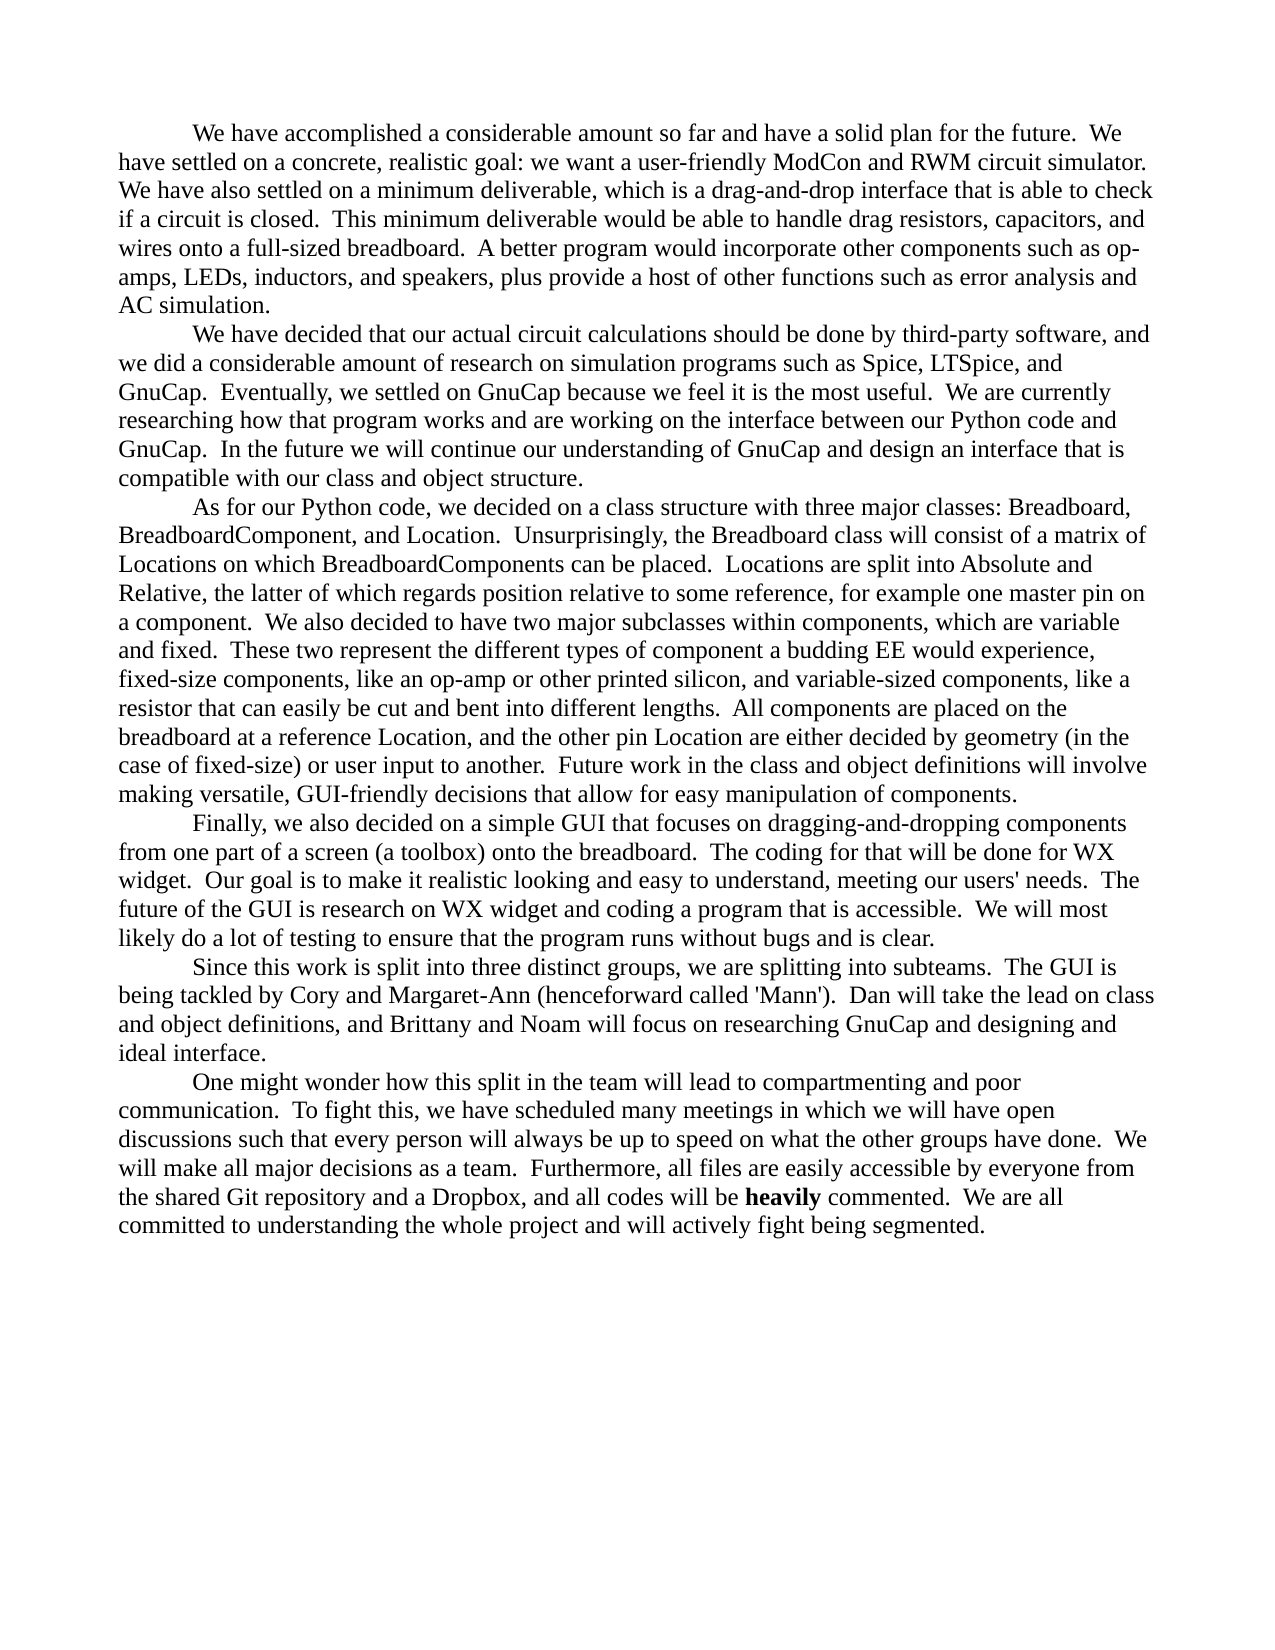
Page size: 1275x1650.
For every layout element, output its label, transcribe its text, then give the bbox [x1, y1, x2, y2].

text As for our Python code, we decided on a class structure with three major classes: Breadboard, BreadboardComponent, and Location. Unsurprisingly, the Breadboard class will consist of a matrix of Locations on which BreadboardComponents can be placed. Locations are split into Absolute and Relative, the latter of which regards position relative to some reference, for example one master pin on a component. We also decided to have two major subclasses within components, which are variable and fixed. These two represent the different types of component a budding EE would experience, fixed-size components, like an op-amp or other printed silicon, and variable-sized components, like a resistor that can easily be cut and bent into different lengths. All components are placed on the breadboard at a reference Location, and the other pin Location are either decided by geometry (in the case of fixed-size) or user input to another. Future work in the class and object definitions will involve making versatile, GUI-friendly decisions that allow for easy manipulation of components. [118, 492, 1157, 808]
text Since this work is split into three distinct groups, we are splitting into subteams. The GUI is being tackled by Cory and Margaret-Ann (henceforward called 'Mann'). Dan will take the lead on class and object definitions, and Brittany and Noam will focus on researching GnuCap and designing and ideal interface. [118, 952, 1157, 1067]
text We have decided that our actual circuit calculations should be done by third-party software, and we did a considerable amount of research on simulation programs such as Spice, LTSpice, and GnuCap. Eventually, we settled on GnuCap because we feel it is the most useful. We are currently researching how that program works and are working on the interface between our Python code and [118, 319, 1157, 434]
text GnuCap. In the future we will continue our understanding of GnuCap and design an interface that is compatible with our class and object structure. [118, 434, 1157, 492]
text Finally, we also decided on a simple GUI that focuses on dragging-and-dropping components from one part of a screen (a toolbox) onto the breadboard. The coding for that will be done for WX widget. Our goal is to make it realistic looking and easy to understand, meeting our users' needs. The future of the GUI is research on WX widget and coding a program that is accessible. We will most likely do a lot of testing to ensure that the program runs without bugs and is clear. [118, 808, 1157, 952]
text We have accomplished a considerable amount so far and have a solid plan for the future. We have settled on a concrete, realistic goal: we want a user-friendly ModCon and RWM circuit simulator. We have also settled on a minimum deliverable, which is a drag-and-drop interface that is able to check if a circuit is closed. This minimum deliverable would be able to handle drag resistors, capacitors, and wires onto a full-sized breadboard. A better program would incorporate other components such as op-amps, LEDs, inductors, and speakers, plus provide a host of other functions such as error analysis and AC simulation. [118, 118, 1157, 319]
text One might wonder how this split in the team will lead to compartmenting and poor communication. To fight this, we have scheduled many meetings in which we will have open discussions such that every person will always be up to speed on what the other groups have done. We will make all major decisions as a team. Furthermore, all files are easily accessible by everyone from the shared Git repository and a Dropbox, and all codes will be heavily commented. We are all committed to understanding the whole project and will actively fight being segmented. [118, 1067, 1157, 1239]
